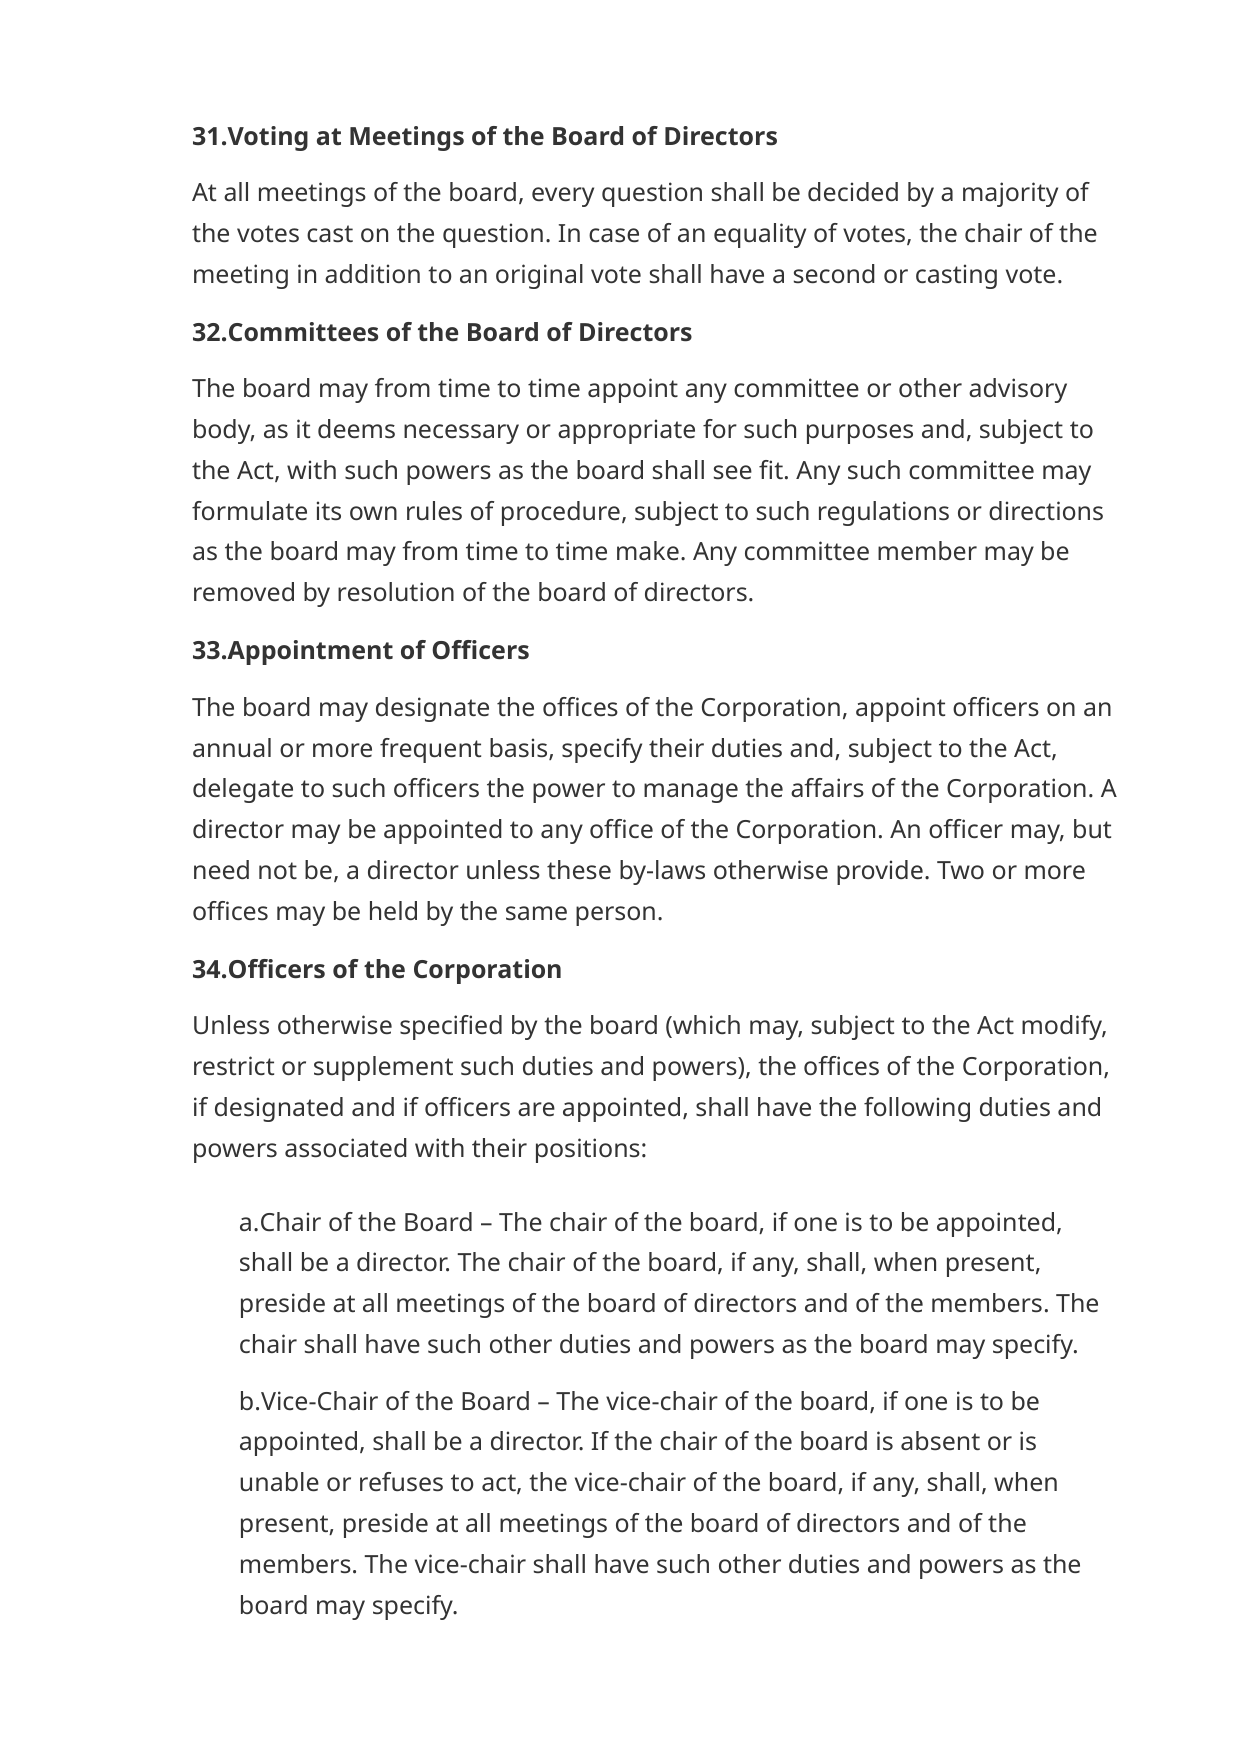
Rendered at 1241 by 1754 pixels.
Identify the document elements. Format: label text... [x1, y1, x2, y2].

list Officers of the Corporation [118, 952, 1122, 986]
list Unless otherwise specified by the board (which may, subject to the Act modify, restrict or supplement such duties and powers), the offices of the Corporation, if designated and if officers are appointed, shall have the following duties and powers associated with their positions: [118, 1008, 1122, 1164]
list At all meetings of the board, every question shall be decided by a majority of the votes cast on the question. In case of an equality of votes, the chair of the meeting in addition to an original vote shall have a second or casting vote. [118, 174, 1122, 290]
list Committees of the Board of Directors [118, 314, 1122, 348]
list The board may designate the offices of the Corporation, appoint officers on an annual or more frequent basis, specify their duties and, subject to the Act, delegate to such officers the power to manage the affairs of the Corporation. A director may be appointed to any office of the Corporation. An officer may, but need not be, a director unless these by-laws otherwise provide. Two or more offices may be held by the same person. [118, 689, 1122, 928]
list Vice-Chair of the Board – The vice-chair of the board, if one is to be appointed, shall be a director. If the chair of the board is absent or is unable or refuses to act, the vice-chair of the board, if any, shall, when present, preside at all meetings of the board of directors and of the members. The vice-chair shall have such other duties and powers as the board may specify. [118, 1383, 1122, 1621]
list Appointment of Officers [118, 633, 1122, 667]
list Voting at Meetings of the Board of Directors [118, 118, 1122, 152]
list Chair of the Board – The chair of the board, if one is to be appointed, shall be a director. The chair of the board, if any, shall, when present, preside at all meetings of the board of directors and of the members. The chair shall have such other duties and powers as the board may specify. [118, 1204, 1122, 1361]
list The board may from time to time appoint any committee or other advisory body, as it deems necessary or appropriate for such purposes and, subject to the Act, with such powers as the board shall see fit. Any such committee may formulate its own rules of procedure, subject to such regulations or directions as the board may from time to time make. Any committee member may be removed by resolution of the board of directors. [118, 371, 1122, 609]
